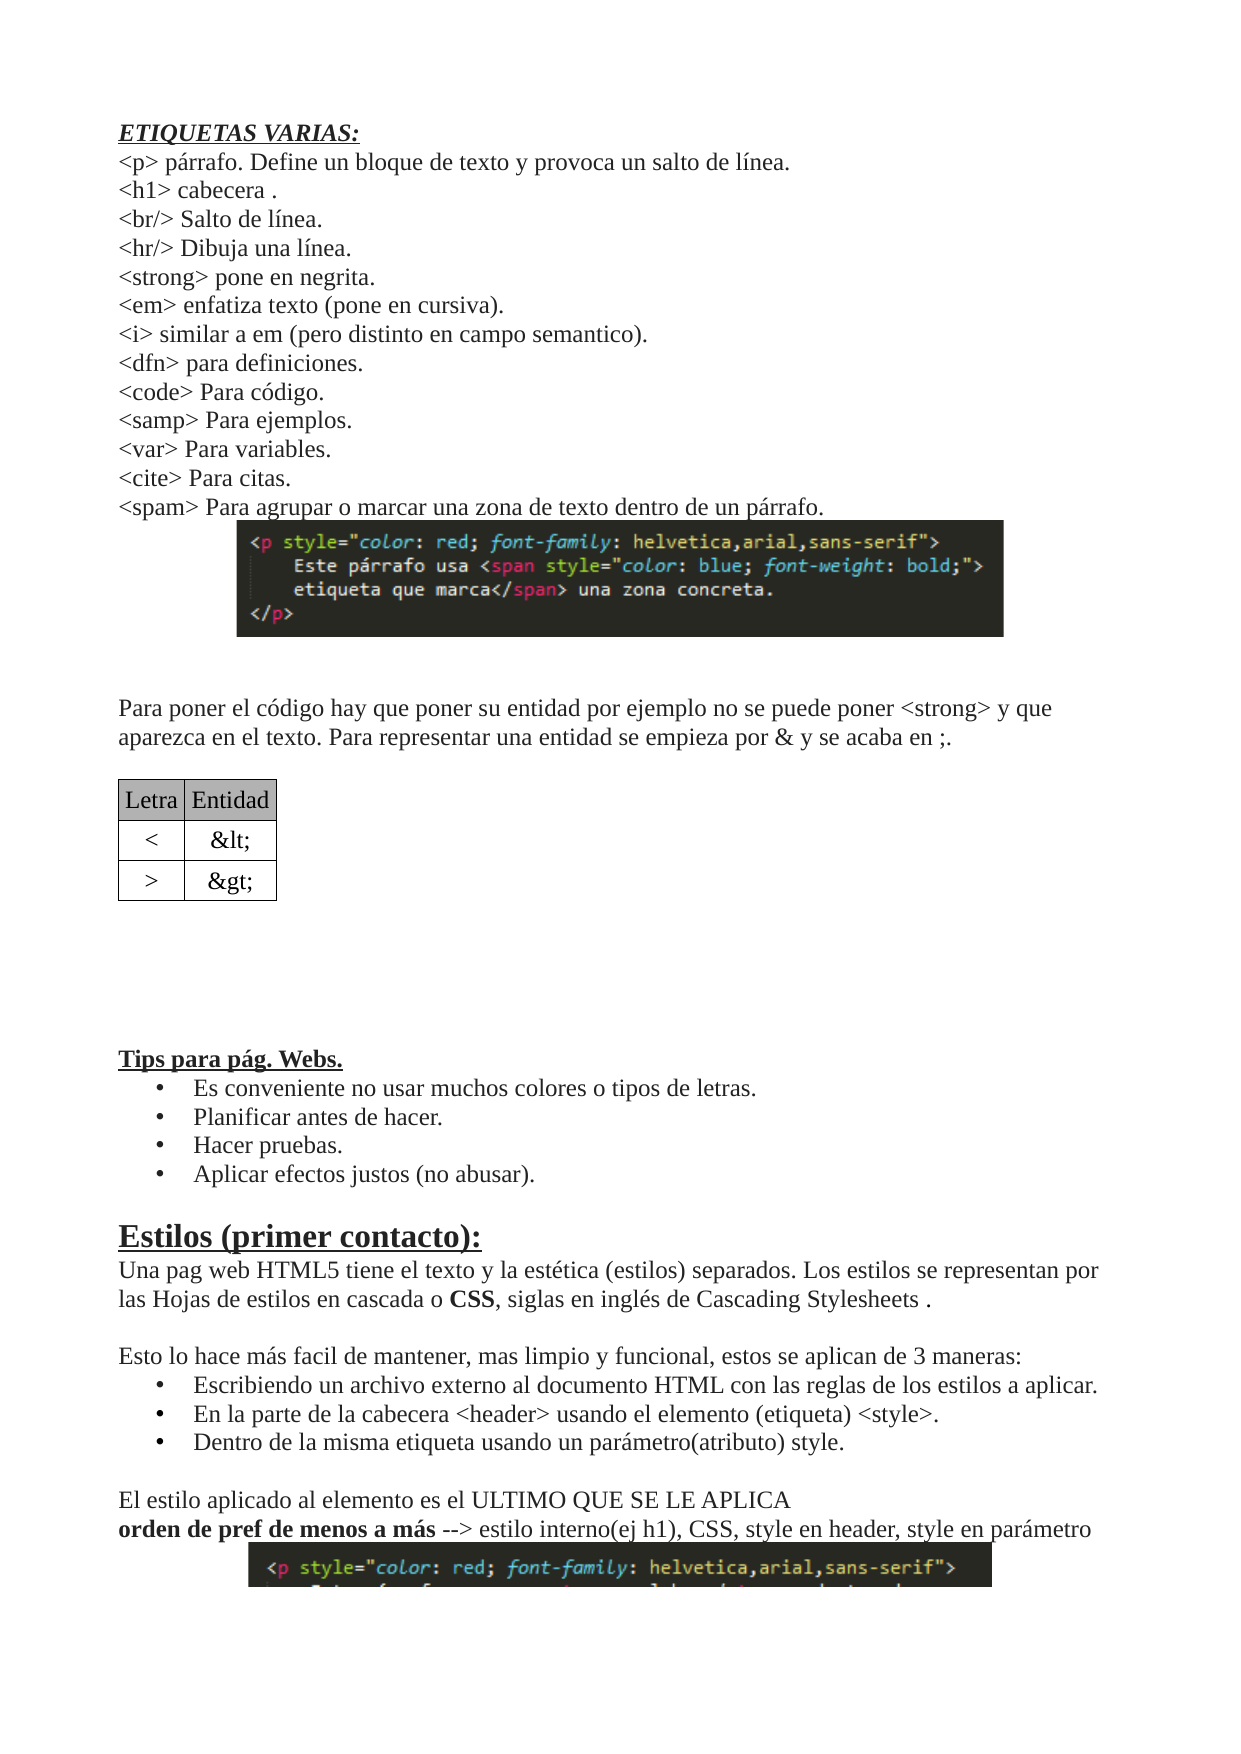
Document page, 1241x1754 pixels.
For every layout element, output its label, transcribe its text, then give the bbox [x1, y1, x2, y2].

text Estilos (primer contacto): [118, 1217, 1122, 1255]
text <h1> cabecera . [118, 176, 1122, 204]
text <spam> Para agrupar o marcar una zona de texto dentro de un párrafo. [118, 492, 1122, 521]
text ETIQUETAS VARIAS: [118, 118, 1122, 147]
text Esto lo hace más facil de mantener, mas limpio y funcional, estos se aplican de 3 maneras: [118, 1341, 1122, 1370]
text <code> Para código. [118, 377, 1122, 406]
table_cell &gt; [185, 861, 276, 900]
text <strong> pone en negrita. [118, 262, 1122, 291]
text <hr/> Dibuja una línea. [118, 233, 1122, 262]
picture [248, 1542, 992, 1587]
text <dfn> para definiciones. [118, 348, 1122, 377]
list En la parte de la cabecera <header> usando el elemento (etiqueta) <style>. [156, 1399, 1122, 1427]
list Aplicar efectos justos (no abusar). [156, 1159, 1122, 1188]
picture [236, 520, 1004, 637]
table_header Entidad [185, 780, 276, 820]
text El estilo aplicado al elemento es el ULTIMO QUE SE LE APLICA [118, 1485, 1122, 1514]
text <cite> Para citas. [118, 463, 1122, 492]
list Dentro de la misma etiqueta usando un parámetro(atributo) style. [156, 1427, 1122, 1456]
list Escribiendo un archivo externo al documento HTML con las reglas de los estilos a aplicar. [156, 1370, 1122, 1399]
text <var> Para variables. [118, 434, 1122, 463]
table_cell > [119, 861, 184, 900]
text <i> similar a em (pero distinto en campo semantico). [118, 319, 1122, 348]
text <samp> Para ejemplos. [118, 406, 1122, 434]
text Para poner el código hay que poner su entidad por ejemplo no se puede poner <strong> y que aparezca en el texto. Para representar una entidad se empieza por & y se acaba en ;. [118, 693, 1122, 751]
text Una pag web HTML5 tiene el texto y la estética (estilos) separados. Los estilos se representan por las Hojas de estilos en cascada o CSS, siglas en inglés de Cascading Stylesheets . [118, 1255, 1122, 1312]
table_cell < [119, 821, 184, 860]
text <em> enfatiza texto (pone en cursiva). [118, 291, 1122, 319]
text <br/> Salto de línea. [118, 204, 1122, 233]
list Es conveniente no usar muchos colores o tipos de letras. [156, 1073, 1122, 1102]
table_header Letra [119, 780, 184, 820]
text <p> párrafo. Define un bloque de texto y provoca un salto de línea. [118, 147, 1122, 176]
table_cell &lt; [185, 821, 276, 860]
list Planificar antes de hacer. [156, 1102, 1122, 1130]
text Tips para pág. Webs. [118, 1044, 1122, 1073]
text orden de pref de menos a más --> estilo interno(ej h1), CSS, style en header, style en parámetro [118, 1514, 1122, 1542]
list Hacer pruebas. [156, 1130, 1122, 1159]
